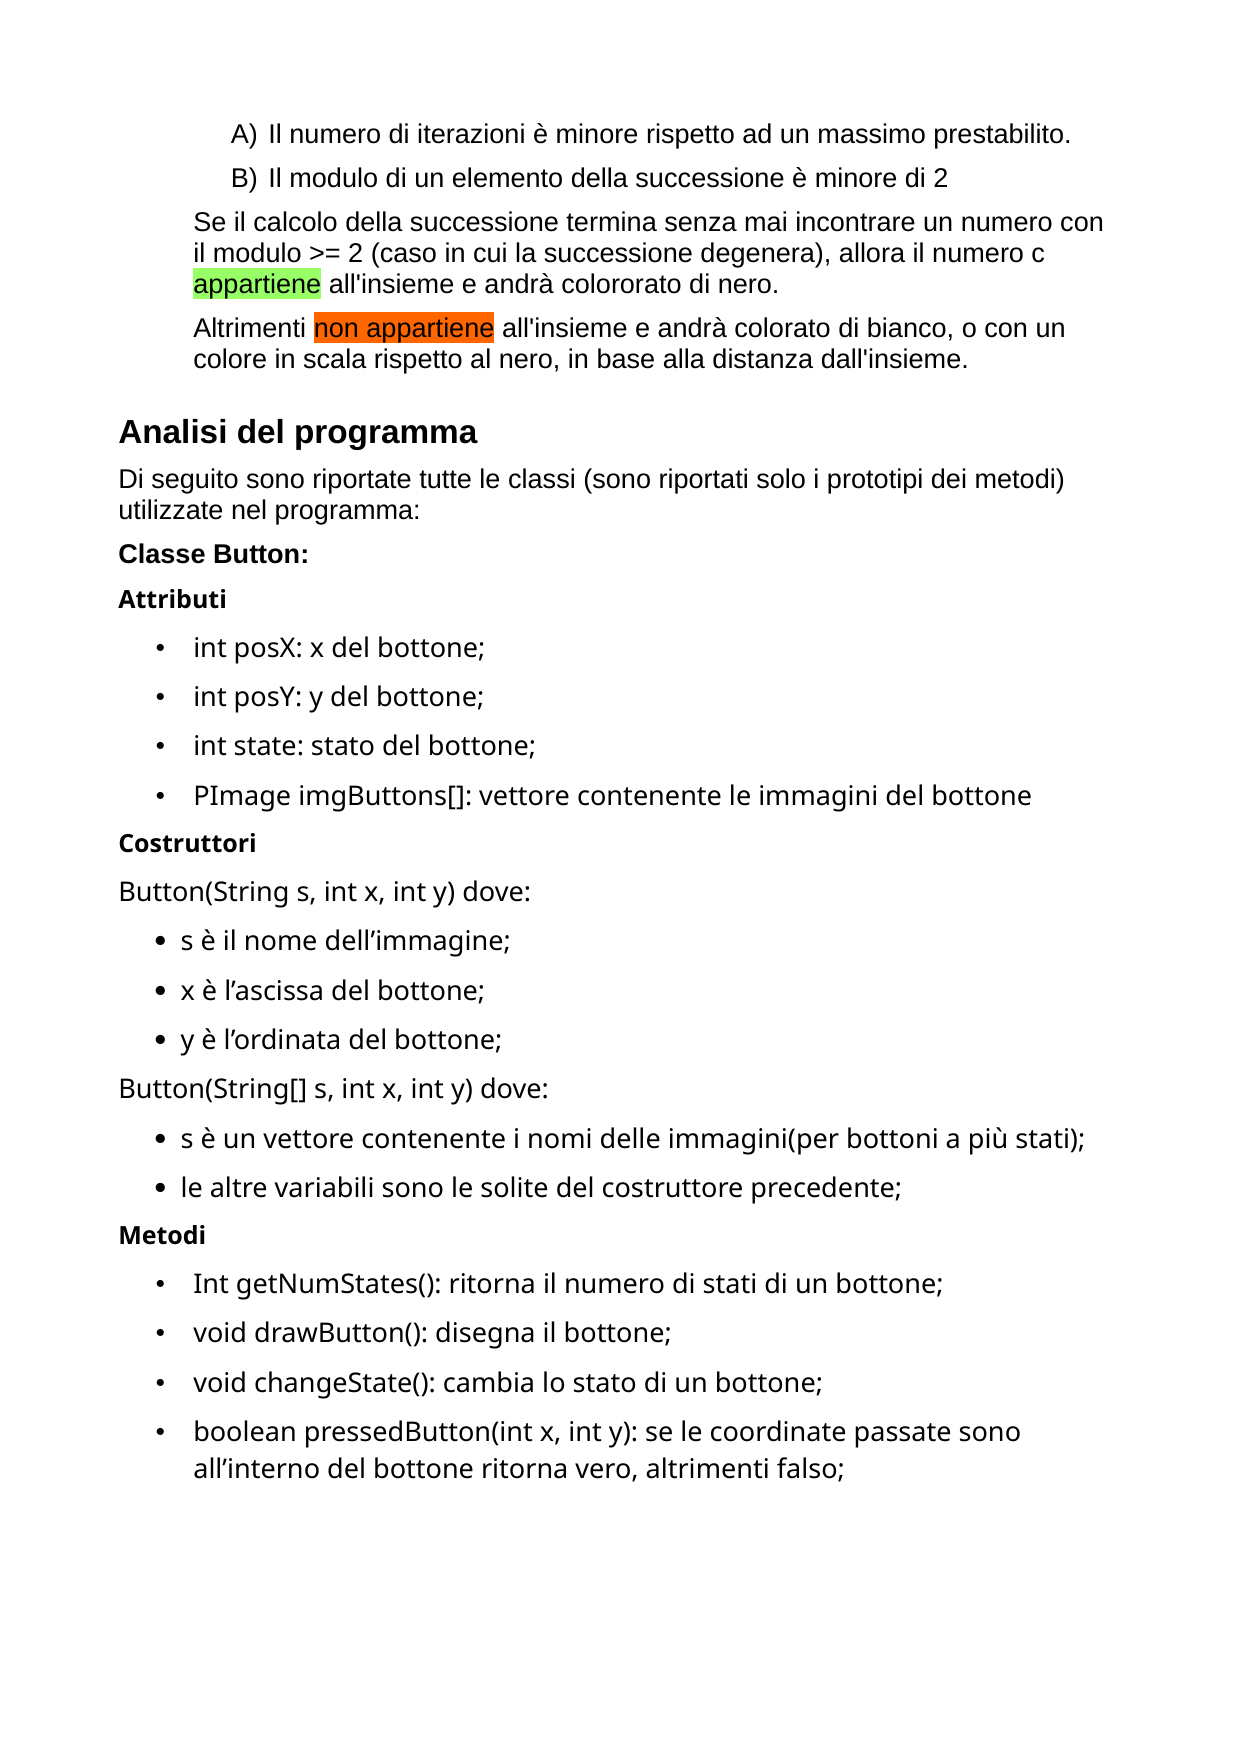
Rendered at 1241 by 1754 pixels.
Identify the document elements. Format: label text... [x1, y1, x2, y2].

list Altrimenti non appartiene all'insieme e andrà colorato di bianco, o con un colore in scala rispetto al nero, in base alla distanza dall'insieme. [156, 312, 1122, 374]
text Button(String s, int x, int y) dove: [118, 872, 1122, 909]
text · s è un vettore contenente i nomi delle immagini(per bottoni a più stati); [156, 1119, 1122, 1156]
list int posX: x del bottone; [156, 628, 1122, 665]
list Int getNumStates(): ritorna il numero di stati di un bottone; [156, 1264, 1122, 1301]
text · x è l’ascissa del bottone; [156, 971, 1122, 1008]
list boolean pressedButton(int x, int y): se le coordinate passate sono all’interno del bottone ritorna vero, altrimenti falso; [156, 1412, 1122, 1486]
list void changeState(): cambia lo stato di un bottone; [156, 1363, 1122, 1400]
list Il numero di iterazioni è minore rispetto ad un massimo prestabilito. [231, 118, 1122, 149]
subtitle Analisi del programma [118, 412, 1122, 450]
text · s è il nome dell’immagine; [156, 922, 1122, 958]
text · le altre variabili sono le solite del costruttore precedente; [156, 1168, 1122, 1205]
list void drawButton(): disegna il bottone; [156, 1314, 1122, 1351]
text Di seguito sono riportate tutte le classi (sono riportati solo i prototipi dei metodi) utilizzate nel programma: [118, 463, 1122, 525]
list int state: stato del bottone; [156, 727, 1122, 764]
list PImage imgButtons[]: vettore contenente le immagini del bottone [156, 776, 1122, 813]
list int posY: y del bottone; [156, 677, 1122, 714]
list Se il calcolo della successione termina senza mai incontrare un numero con il modulo >= 2 (caso in cui la successione degenera), allora il numero c appartiene all'insieme e andrà colororato di nero. [156, 206, 1122, 299]
text Metodi [118, 1218, 1122, 1252]
text Costruttori [118, 826, 1122, 860]
text Attributi [118, 582, 1122, 616]
text Button(String[] s, int x, int y) dove: [118, 1070, 1122, 1107]
text Classe Button: [118, 538, 1122, 569]
list Il modulo di un elemento della successione è minore di 2 [231, 162, 1122, 193]
text · y è l’ordinata del bottone; [156, 1020, 1122, 1057]
